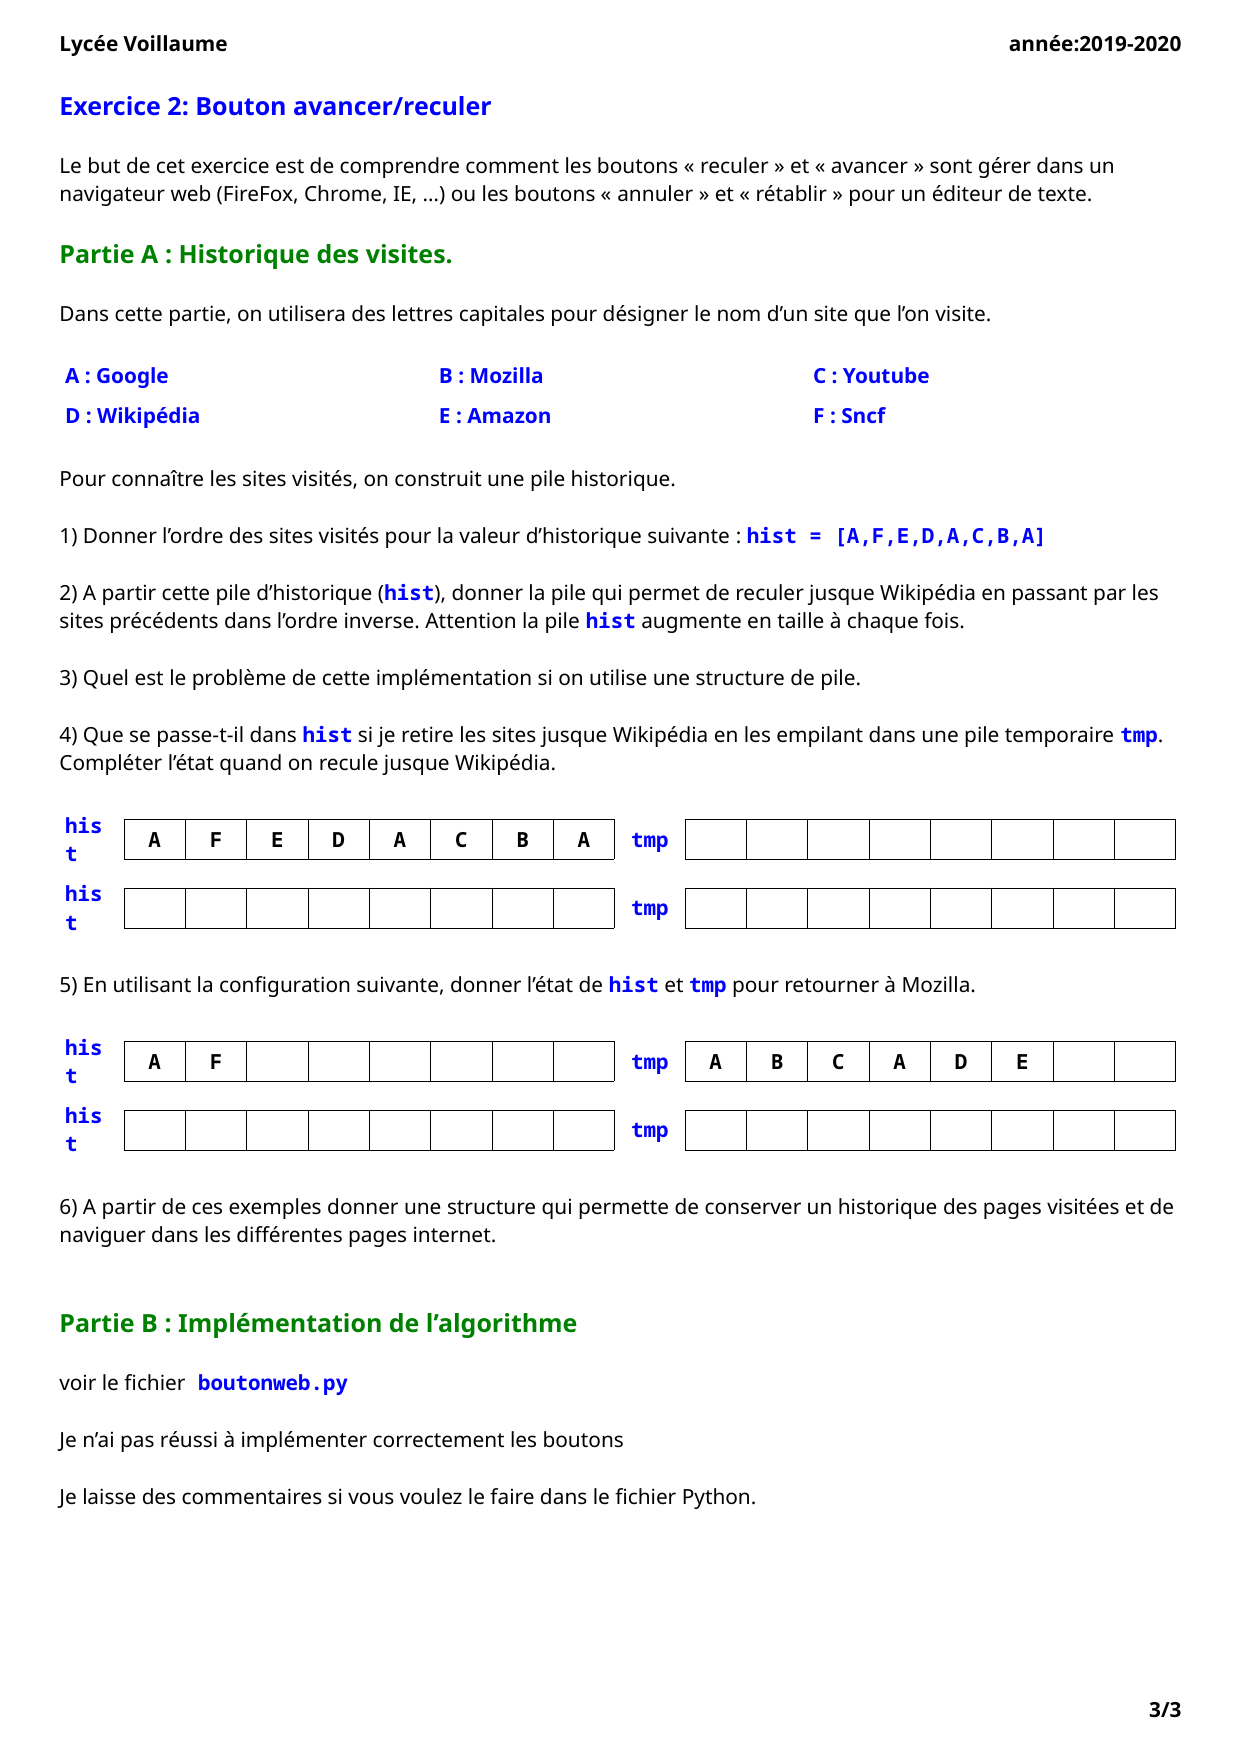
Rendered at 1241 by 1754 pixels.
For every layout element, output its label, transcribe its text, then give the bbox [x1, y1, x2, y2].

table_header F [186, 820, 246, 859]
table_header [747, 820, 807, 859]
table_header [554, 1111, 614, 1149]
table_header A [125, 1042, 185, 1081]
table_header [247, 1111, 308, 1149]
table_header [1054, 889, 1114, 927]
table_header C [431, 820, 492, 859]
table_header [247, 889, 308, 927]
table_header hist [59, 1027, 118, 1095]
table_header [686, 820, 746, 859]
table_header [747, 889, 807, 927]
table_header C : Youtube [807, 356, 1181, 396]
table_header [370, 1042, 430, 1081]
table_header [125, 889, 185, 927]
table_header [431, 889, 492, 927]
text Exercice 2: Bouton avancer/reculer [59, 88, 1181, 122]
table_header [186, 889, 246, 927]
table_cell E : Amazon [433, 396, 807, 435]
table_header [125, 1111, 185, 1149]
table_header [931, 889, 991, 927]
table_cell hist [59, 1095, 118, 1164]
table_header [808, 820, 869, 859]
text Dans cette partie, on utilisera des lettres capitales pour désigner le nom d’un site que l’on visite. [59, 299, 1181, 327]
table_header [118, 1027, 620, 1095]
text Compléter l’état quand on recule jusque Wikipédia. [59, 748, 1181, 777]
table_cell [679, 1095, 1181, 1164]
table_header A [554, 820, 614, 859]
table_header E [992, 1042, 1053, 1081]
table_header D [309, 820, 369, 859]
table_header tmp [620, 1027, 679, 1095]
table_header [870, 889, 930, 927]
table_header [992, 820, 1053, 859]
table_header [870, 1111, 930, 1149]
table_header [1054, 1042, 1114, 1081]
table_header [1115, 889, 1175, 927]
table_header [931, 1111, 991, 1149]
table_header A [125, 820, 185, 859]
table_header [554, 889, 614, 927]
table_cell tmp [620, 1095, 679, 1164]
table_header [747, 1111, 807, 1149]
table_header [931, 820, 991, 859]
text Le but de cet exercice est de comprendre comment les boutons « reculer » et « avancer » sont gérer dans un navigateur web (FireFox, Chrome, IE, …) ou les boutons « annuler » et « rétablir » pour un éditeur de texte. [59, 151, 1181, 208]
text 3) Quel est le problème de cette implémentation si on utilise une structure de pile. [59, 663, 1181, 691]
table_header [493, 1111, 553, 1149]
table_header [1054, 820, 1114, 859]
text 2) A partir cette pile d’historique (hist), donner la pile qui permet de reculer jusque Wikipédia en passant par les sites précédents dans l’ordre inverse. Attention la pile hist augmente en taille à chaque fois. [59, 578, 1181, 634]
table_header A [370, 820, 430, 859]
table_header E [247, 820, 308, 859]
text voir le fichier boutonweb.py [59, 1368, 1181, 1397]
table_header [118, 805, 620, 873]
text 5) En utilisant la configuration suivante, donner l’état de hist et tmp pour retourner à Mozilla. [59, 970, 1181, 999]
table_header [247, 1042, 308, 1081]
text Partie B : Implémentation de l’algorithme [59, 1306, 1181, 1340]
table_header [808, 889, 869, 927]
table_header [431, 1042, 492, 1081]
table_header A : Google [59, 356, 433, 396]
table_header tmp [620, 805, 679, 873]
table_header [808, 1111, 869, 1149]
table_cell [118, 874, 620, 942]
table_header [679, 805, 1181, 873]
table_header B [747, 1042, 807, 1081]
table_cell [118, 1095, 620, 1164]
table_header B [493, 820, 553, 859]
table_header [370, 1111, 430, 1149]
text 4) Que se passe-t-il dans hist si je retire les sites jusque Wikipédia en les empilant dans une pile temporaire tmp. [59, 720, 1181, 748]
table_header [1115, 1111, 1175, 1149]
table_header [309, 889, 369, 927]
table_header [1054, 1111, 1114, 1149]
table_header [1115, 1042, 1175, 1081]
table_cell F : Sncf [807, 396, 1181, 435]
table_header [370, 889, 430, 927]
table_header [309, 1111, 369, 1149]
table_header [186, 1111, 246, 1149]
table_header [686, 889, 746, 927]
table_header [1115, 820, 1175, 859]
table_header [870, 820, 930, 859]
table_cell D : Wikipédia [59, 396, 433, 435]
text Je laisse des commentaires si vous voulez le faire dans le fichier Python. [59, 1482, 1181, 1511]
text Pour connaître les sites visités, on construit une pile historique. [59, 464, 1181, 492]
table_header D [931, 1042, 991, 1081]
text Partie A : Historique des visites. [59, 236, 1181, 270]
table_header [309, 1042, 369, 1081]
table_header [493, 1042, 553, 1081]
table_header [992, 889, 1053, 927]
text Je n’ai pas réussi à implémenter correctement les boutons [59, 1425, 1181, 1454]
text 1) Donner l’ordre des sites visités pour la valeur d’historique suivante : hist = [A,F,E,D,A,C,B,A] [59, 521, 1181, 549]
table_header [554, 1042, 614, 1081]
table_header F [186, 1042, 246, 1081]
table_header A [686, 1042, 746, 1081]
table_header [431, 1111, 492, 1149]
table_cell hist [59, 874, 118, 942]
text 6) A partir de ces exemples donner une structure qui permette de conserver un historique des pages visitées et de naviguer dans les différentes pages internet. [59, 1192, 1181, 1249]
table_header C [808, 1042, 869, 1081]
table_header [686, 1111, 746, 1149]
table_header [679, 1027, 1181, 1095]
table_header hist [59, 805, 118, 873]
table_cell tmp [620, 874, 679, 942]
table_header B : Mozilla [433, 356, 807, 396]
table_header [493, 889, 553, 927]
table_cell [679, 874, 1181, 942]
table_header A [870, 1042, 930, 1081]
table_header [992, 1111, 1053, 1149]
